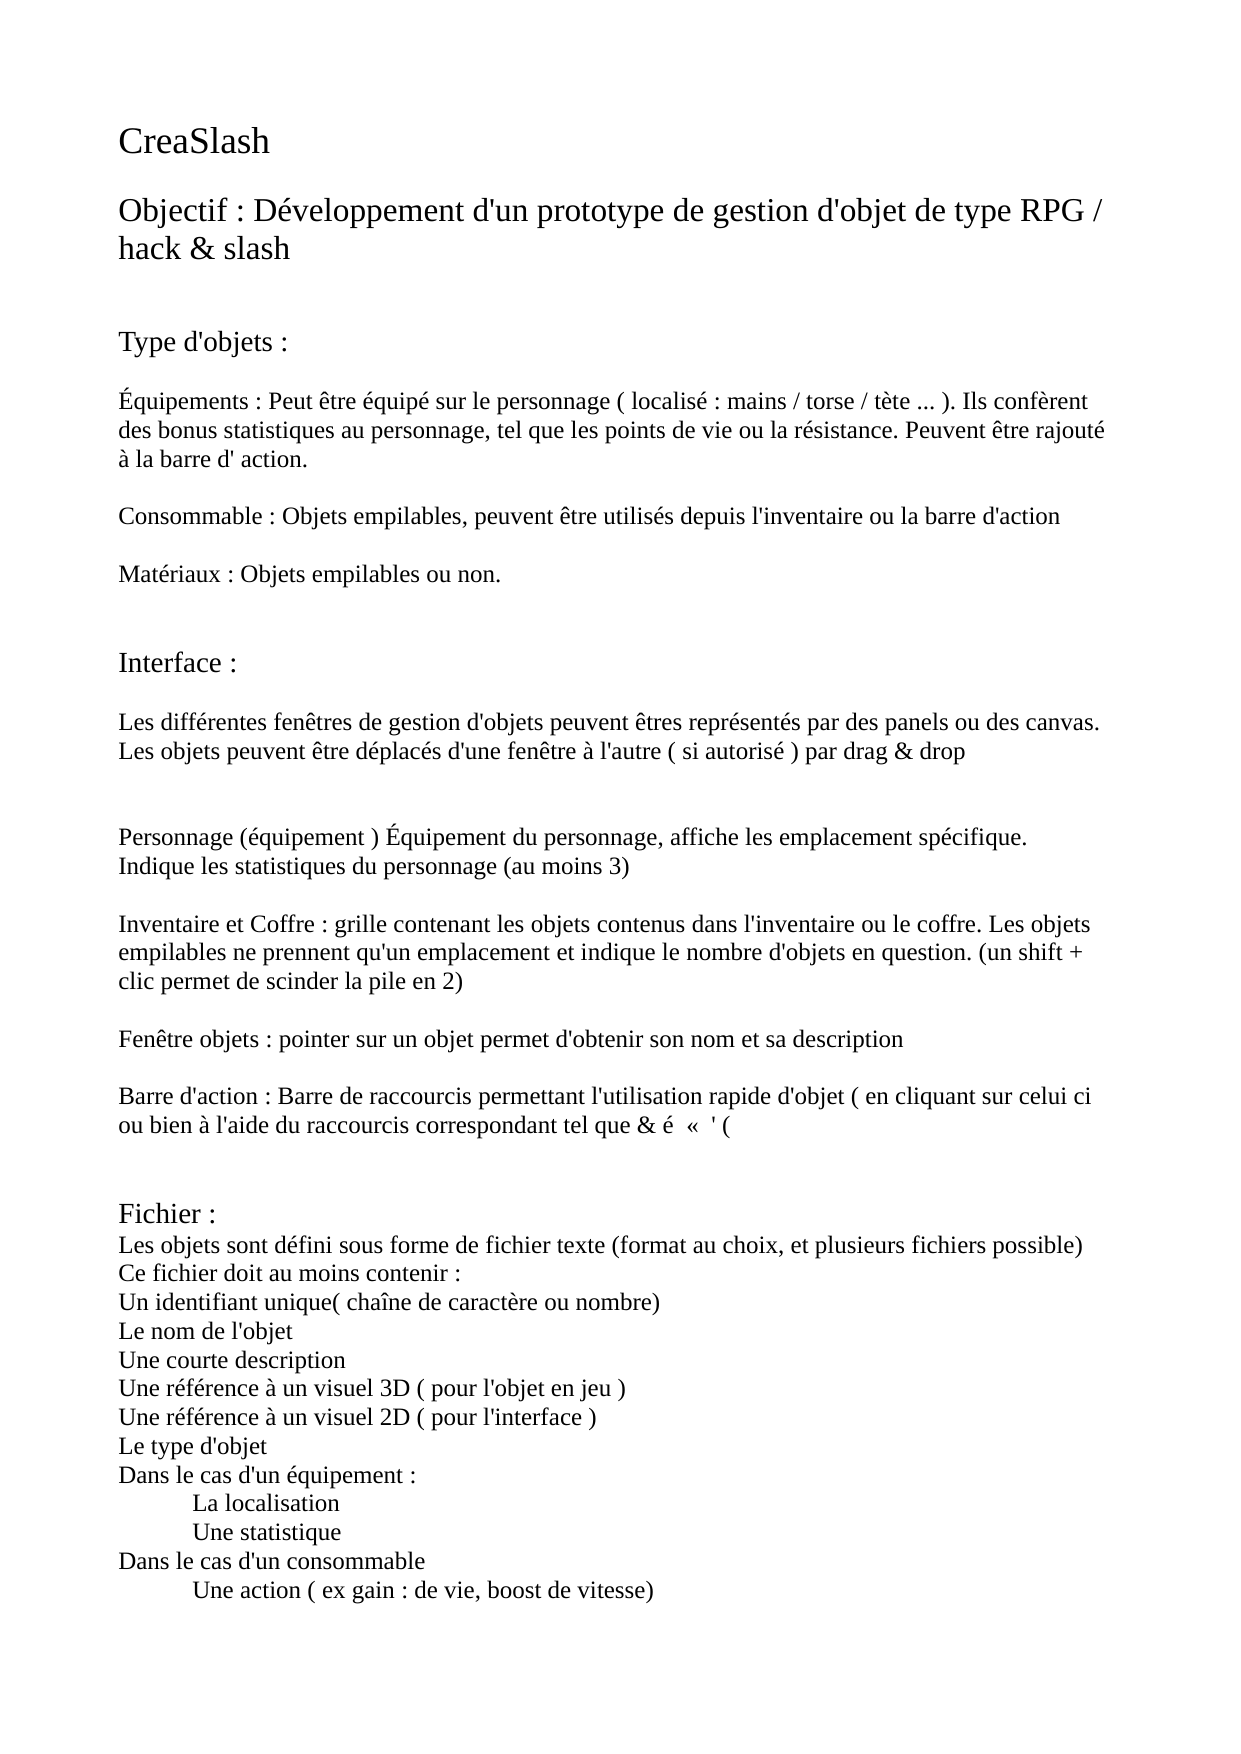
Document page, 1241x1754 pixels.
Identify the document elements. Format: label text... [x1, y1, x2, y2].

text Matériaux : Objets empilables ou non. [118, 559, 1122, 588]
text Consommable : Objets empilables, peuvent être utilisés depuis l'inventaire ou la barre d'action [118, 501, 1122, 530]
text Le type d'objet [118, 1431, 1122, 1460]
text Ce fichier doit au moins contenir : [118, 1258, 1122, 1287]
text Fenêtre objets : pointer sur un objet permet d'obtenir son nom et sa description [118, 1024, 1122, 1052]
text Dans le cas d'un consommable [118, 1546, 1122, 1575]
text Le nom de l'objet [118, 1316, 1122, 1345]
text Indique les statistiques du personnage (au moins 3) [118, 851, 1122, 880]
text Un identifiant unique( chaîne de caractère ou nombre) [118, 1287, 1122, 1316]
text CreaSlash [118, 118, 1122, 161]
text Une référence à un visuel 2D ( pour l'interface ) [118, 1402, 1122, 1431]
text Une référence à un visuel 3D ( pour l'objet en jeu ) [118, 1373, 1122, 1402]
text Inventaire et Coffre : grille contenant les objets contenus dans l'inventaire ou le coffre. Les objets empilables ne prennent qu'un emplacement et indique le nombre d'objets en question. (un shift + clic permet de scinder la pile en 2) [118, 909, 1122, 995]
text Les objets sont défini sous forme de fichier texte (format au choix, et plusieurs fichiers possible) [118, 1230, 1122, 1258]
text Équipements : Peut être équipé sur le personnage ( localisé : mains / torse / tète ... ). Ils confèrent des bonus statistiques au personnage, tel que les points de vie ou la résistance. Peuvent être rajouté à la barre d' action. [118, 386, 1122, 473]
text La localisation [118, 1488, 1122, 1517]
text Type d'objets : [118, 324, 1122, 358]
text Une action ( ex gain : de vie, boost de vitesse) [118, 1575, 1122, 1603]
text Personnage (équipement ) Équipement du personnage, affiche les emplacement spécifique. [118, 822, 1122, 851]
text Objectif : Développement d'un prototype de gestion d'objet de type RPG / hack & slash [118, 190, 1122, 267]
text Interface : [118, 645, 1122, 679]
text Fichier : [118, 1196, 1122, 1230]
text Une statistique [118, 1517, 1122, 1546]
text Une courte description [118, 1345, 1122, 1373]
text Dans le cas d'un équipement : [118, 1460, 1122, 1488]
text Barre d'action : Barre de raccourcis permettant l'utilisation rapide d'objet ( en cliquant sur celui ci ou bien à l'aide du raccourcis correspondant tel que & é « ' ( [118, 1081, 1122, 1139]
text Les objets peuvent être déplacés d'une fenêtre à l'autre ( si autorisé ) par drag & drop [118, 736, 1122, 765]
text Les différentes fenêtres de gestion d'objets peuvent êtres représentés par des panels ou des canvas. [118, 707, 1122, 736]
